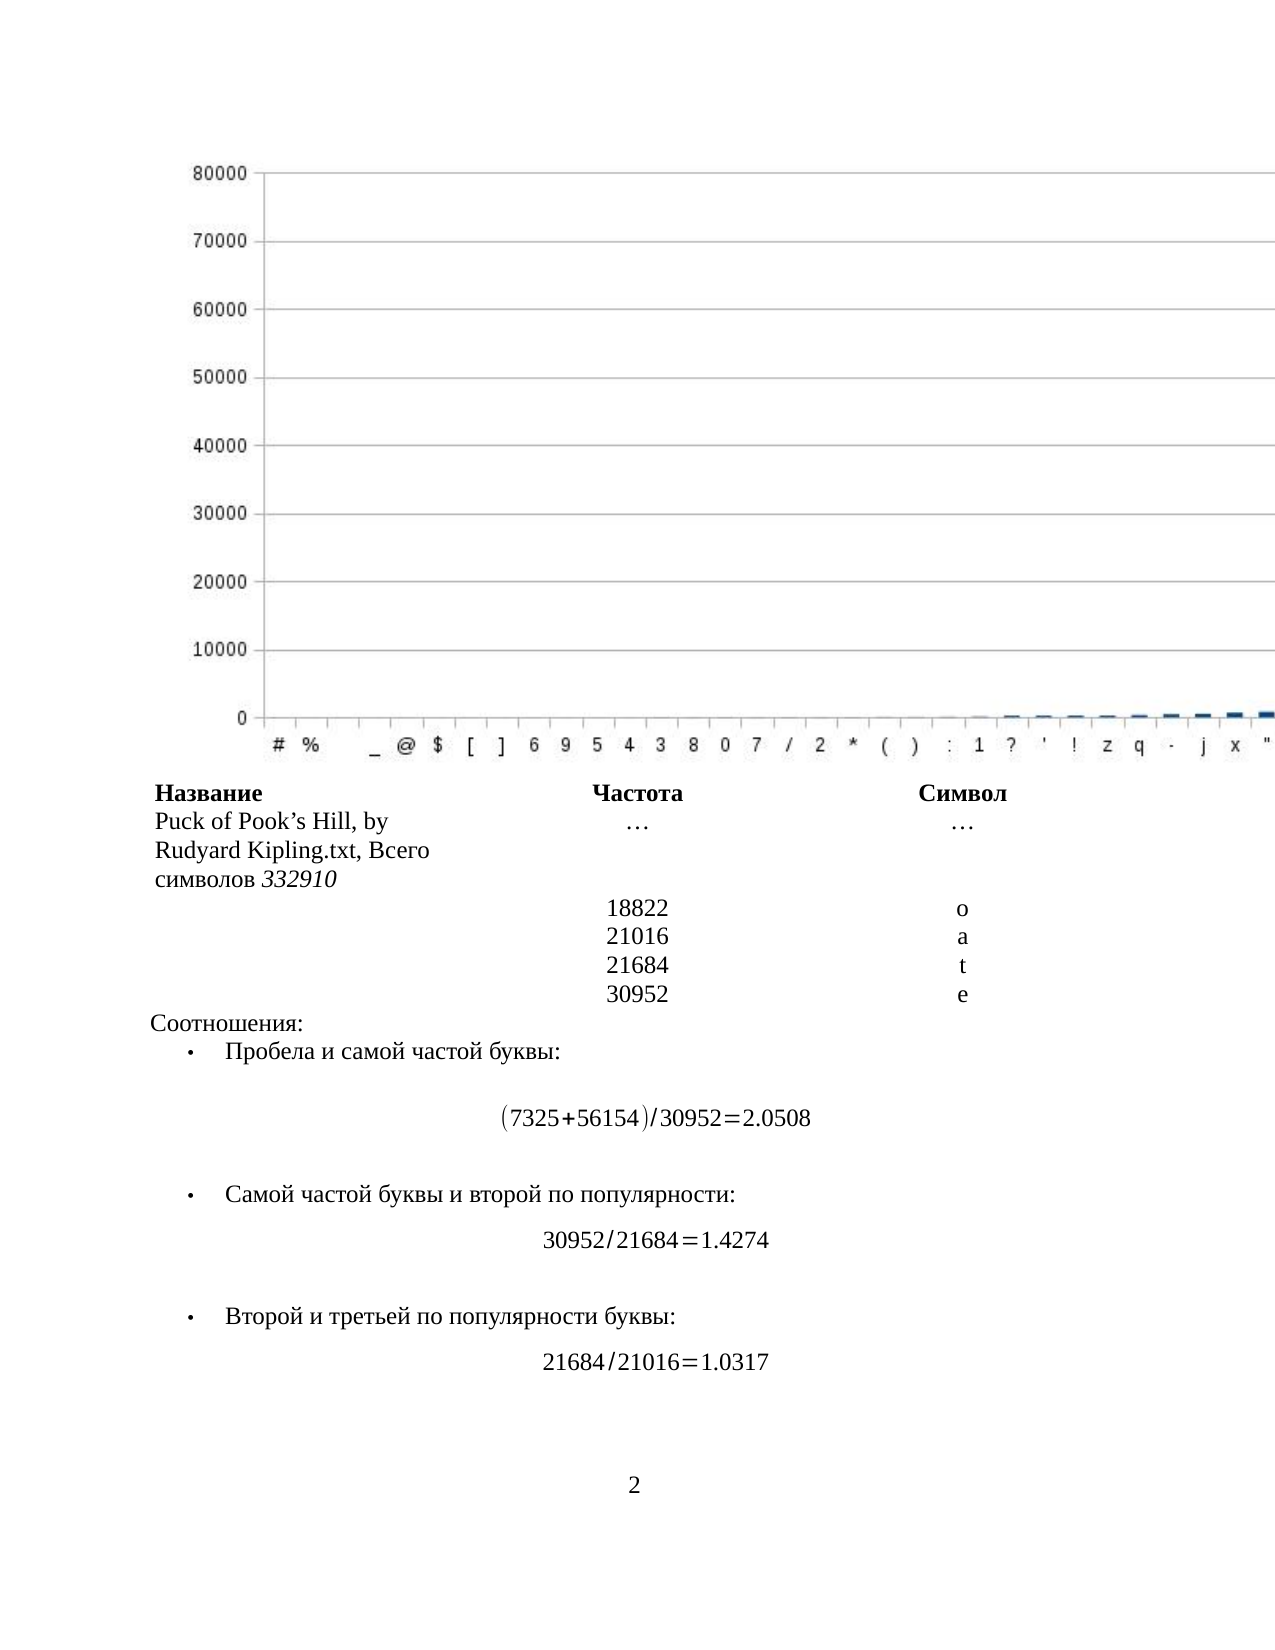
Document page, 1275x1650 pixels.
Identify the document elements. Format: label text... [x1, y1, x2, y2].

table_header Символ [800, 778, 1125, 806]
table_cell t [800, 950, 1125, 979]
table_cell … [475, 806, 800, 893]
table_cell [150, 979, 475, 1008]
list Второй и третьей по популярности буквы: [187, 1301, 1125, 1330]
table_cell a [800, 921, 1125, 950]
table_cell Puck of Pook’s Hill, by Rudyard Kipling.txt, Всего символов 332910 [150, 806, 475, 893]
text Соотношения: [150, 1008, 1125, 1036]
table_cell o [800, 893, 1125, 921]
table_cell [150, 893, 475, 921]
table_cell 18822 [475, 893, 800, 921]
table_cell [150, 921, 475, 950]
picture [150, 150, 1275, 769]
list Пробела и самой частой буквы: [187, 1036, 1125, 1065]
table_cell 21684 [475, 950, 800, 979]
table_cell … [800, 806, 1125, 893]
table_cell e [800, 979, 1125, 1008]
list Самой частой буквы и второй по популярности: [187, 1179, 1125, 1208]
table_header Название [150, 778, 475, 806]
table_cell 30952 [475, 979, 800, 1008]
table_header Частота [475, 778, 800, 806]
table_cell 21016 [475, 921, 800, 950]
table_cell [150, 950, 475, 979]
